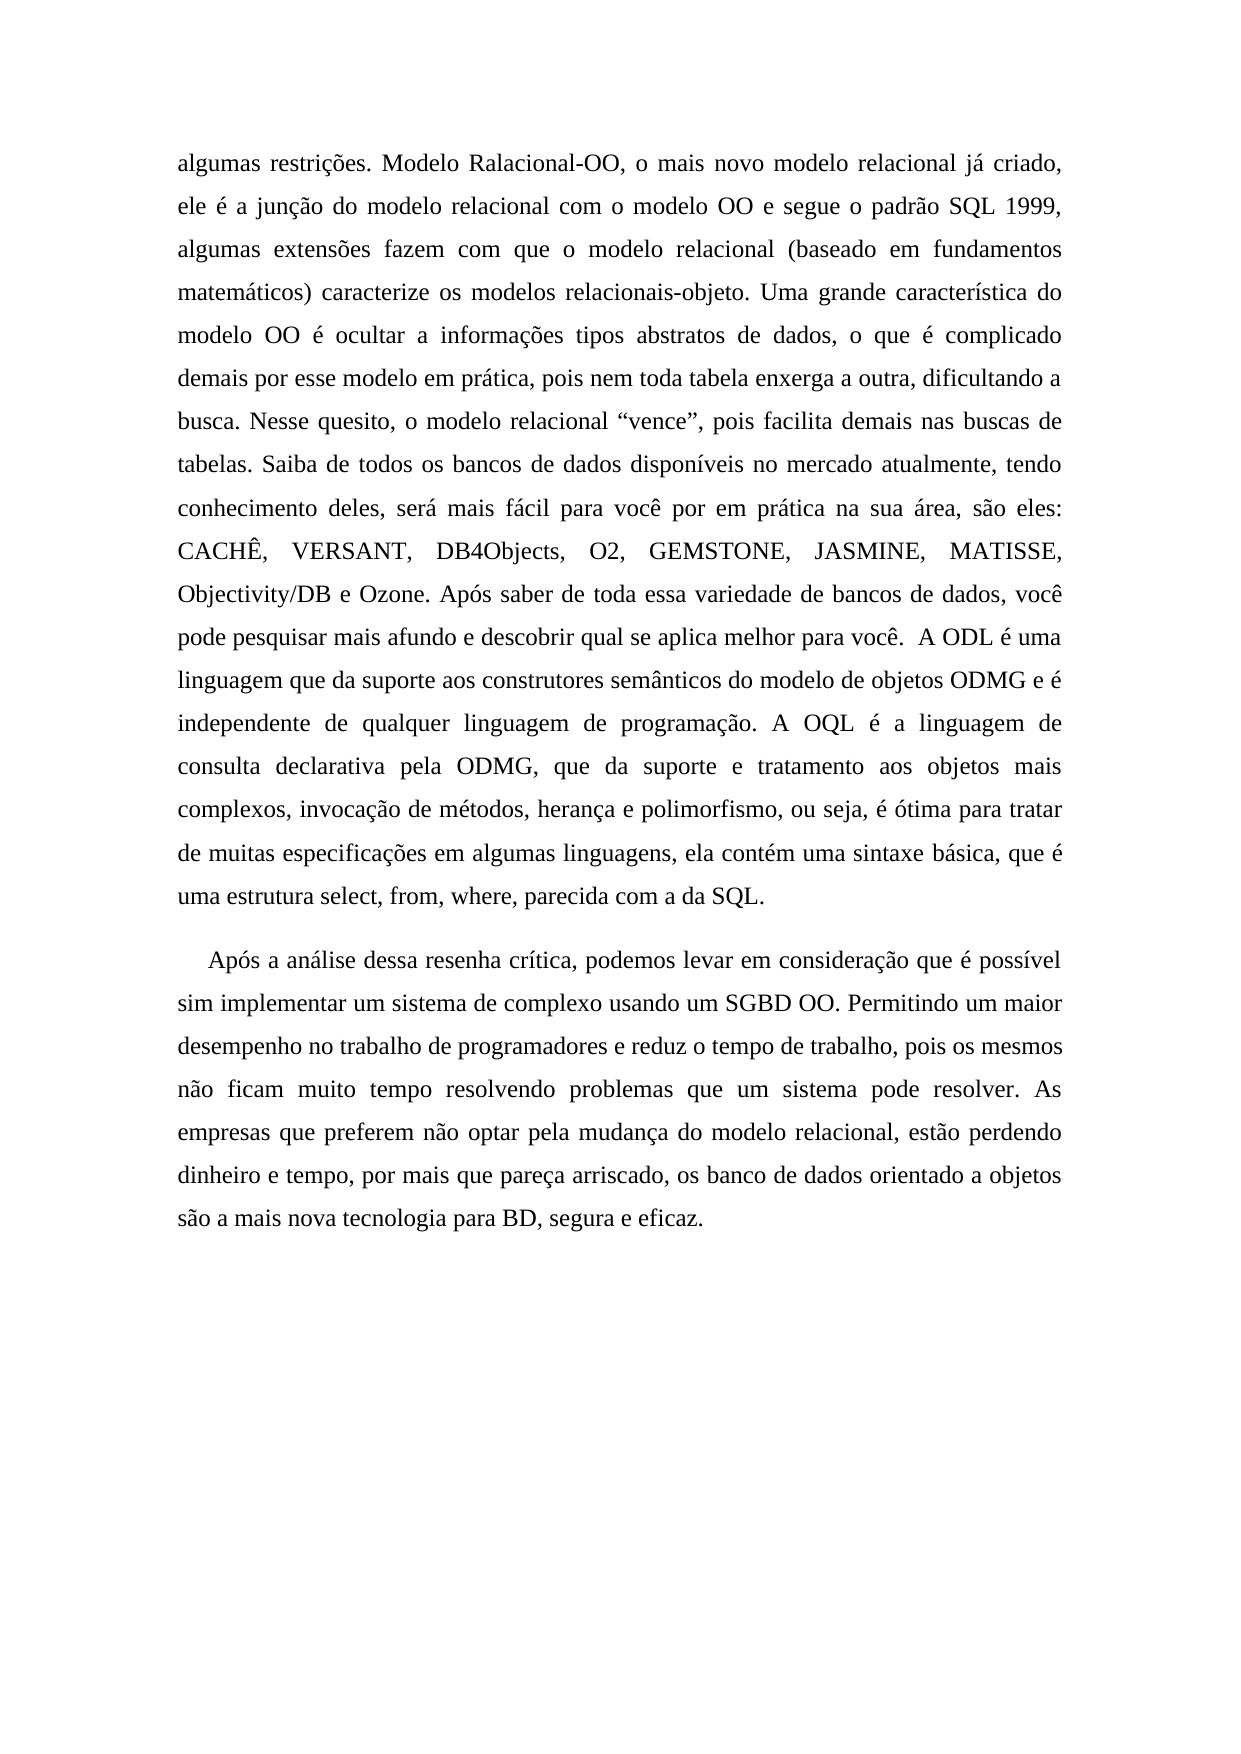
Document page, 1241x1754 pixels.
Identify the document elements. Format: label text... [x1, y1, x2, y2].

text algumas restrições. Modelo Ralacional-OO, o mais novo modelo relacional já criado, ele é a junção do modelo relacional com o modelo OO e segue o padrão SQL 1999, algumas extensões fazem com que o modelo relacional (baseado em fundamentos matemáticos) caracterize os modelos relacionais-objeto. Uma grande característica do modelo OO é ocultar a informações tipos abstratos de dados, o que é complicado demais por esse modelo em prática, pois nem toda tabela enxerga a outra, dificultando a busca. Nesse quesito, o modelo relacional “vence”, pois facilita demais nas buscas de tabelas. Saiba de todos os bancos de dados disponíveis no mercado atualmente, tendo conhecimento deles, será mais fácil para você por em prática na sua área, são eles: CACHÊ, VERSANT, DB4Objects, O2, GEMSTONE, JASMINE, MATISSE, Objectivity/DB e Ozone. Após saber de toda essa variedade de bancos de dados, você pode pesquisar mais afundo e descobrir qual se aplica melhor para você. A ODL é uma linguagem que da suporte aos construtores semânticos do modelo de objetos ODMG e é independente de qualquer linguagem de programação. A OQL é a linguagem de consulta declarativa pela ODMG, que da suporte e tratamento aos objetos mais complexos, invocação de métodos, herança e polimorfismo, ou seja, é ótima para tratar de muitas especificações em algumas linguagens, ela contém uma sintaxe básica, que é uma estrutura select, from, where, parecida com a da SQL. [177, 148, 1063, 909]
text Após a análise dessa resenha crítica, podemos levar em consideração que é possível sim implementar um sistema de complexo usando um SGBD OO. Permitindo um maior desempenho no trabalho de programadores e reduz o tempo de trabalho, pois os mesmos não ficam muito tempo resolvendo problemas que um sistema pode resolver. As empresas que preferem não optar pela mudança do modelo relacional, estão perdendo dinheiro e tempo, por mais que pareça arriscado, os banco de dados orientado a objetos são a mais nova tecnologia para BD, segura e eficaz. [177, 945, 1063, 1232]
